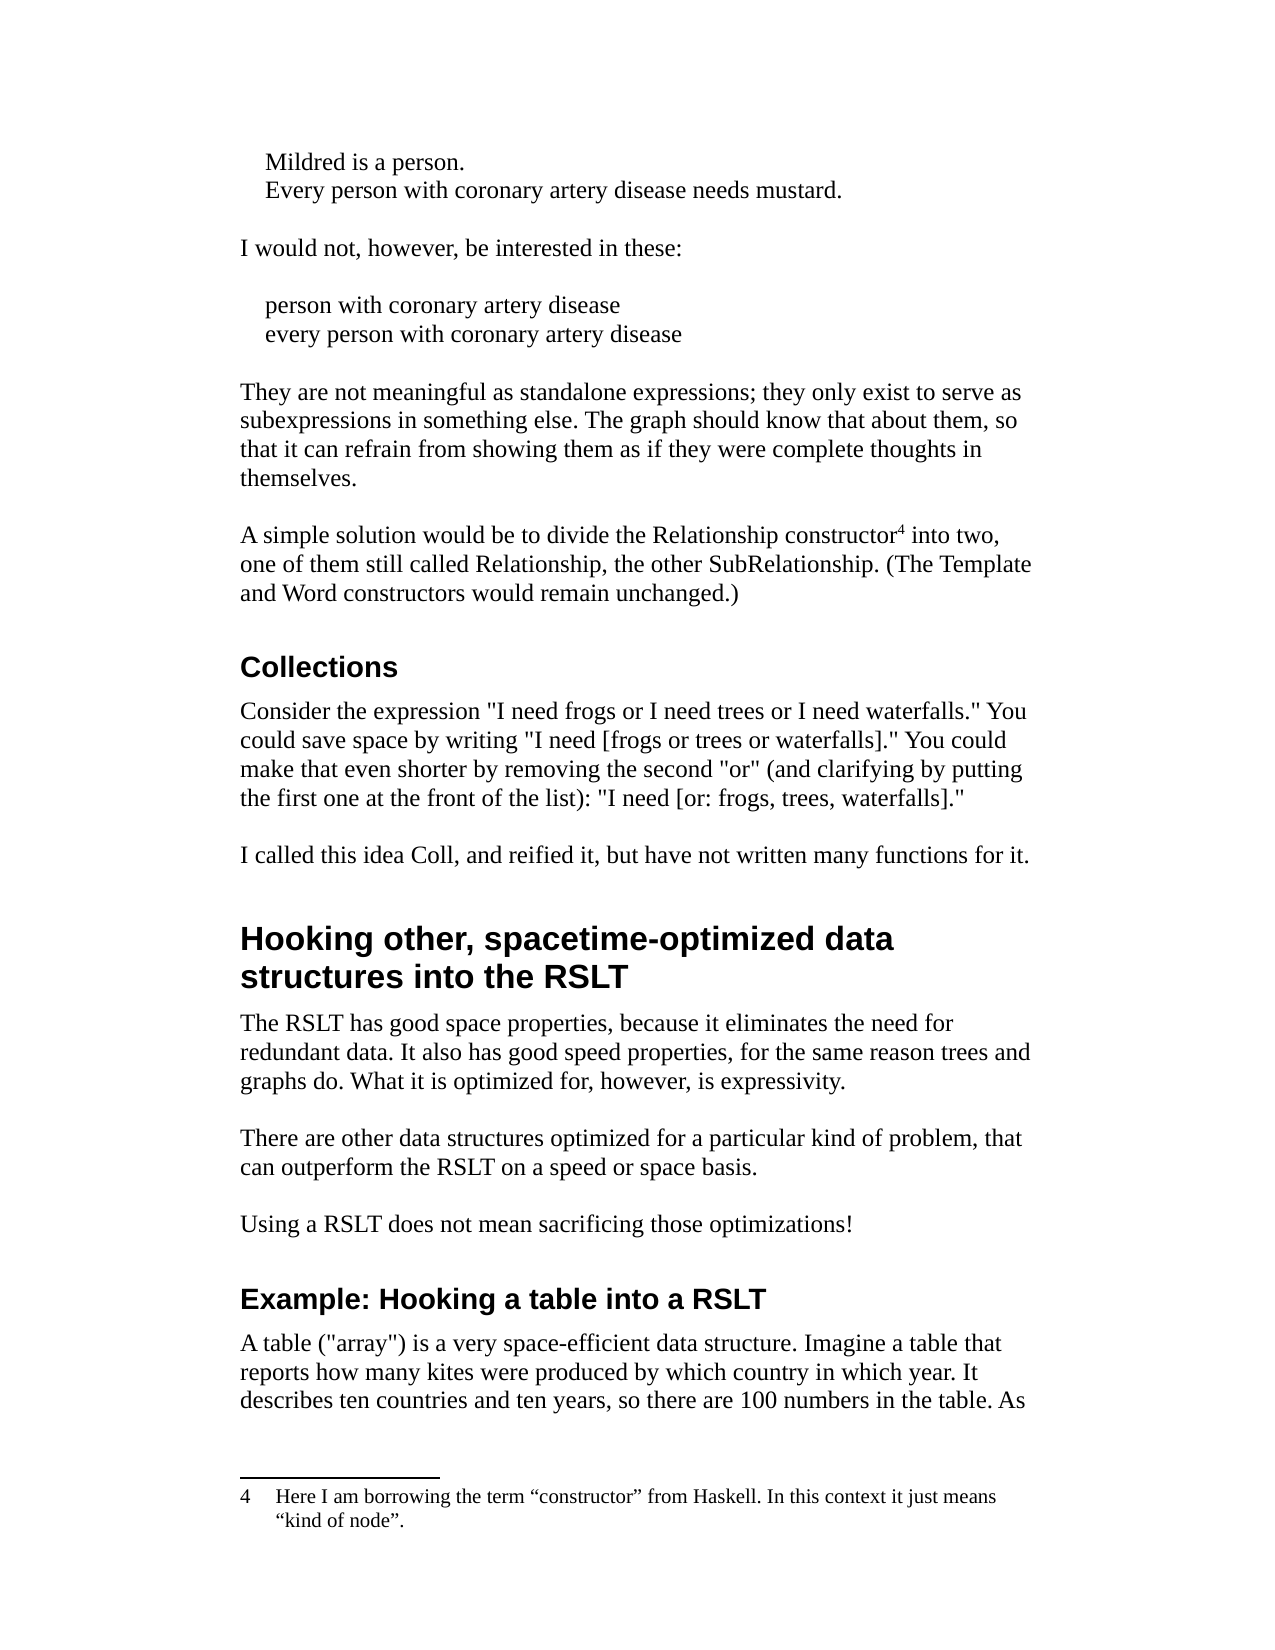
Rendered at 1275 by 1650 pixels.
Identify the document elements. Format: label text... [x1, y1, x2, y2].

text Using a RSLT does not mean sacrificing those optimizations! [240, 1209, 1035, 1238]
subtitle Example: Hooking a table into a RSLT [240, 1282, 1035, 1315]
text Mildred is a person. [240, 147, 1035, 176]
text The RSLT has good space properties, because it eliminates the need for redundant data. It also has good speed properties, for the same reason trees and graphs do. What it is optimized for, however, is expressivity. [240, 1008, 1035, 1094]
text A simple solution would be to divide the Relationship constructor into two, one of them still called Relationship, the other SubRelationship. (The Template and Word constructors would remain unchanged.) [240, 521, 1035, 607]
text There are other data structures optimized for a particular kind of problem, that can outperform the RSLT on a speed or space basis. [240, 1123, 1035, 1181]
subtitle Hooking other, spacetime-optimized data structures into the RSLT [240, 918, 1035, 996]
text Every person with coronary artery disease needs mustard. [240, 176, 1035, 204]
text person with coronary artery disease [240, 291, 1035, 319]
text A table ("array") is a very space-efficient data structure. Imagine a table that reports how many kites were produced by which country in which year. It describes ten countries and ten years, so there are 100 numbers in the table. As [240, 1328, 1035, 1414]
text I would not, however, be interested in these: [240, 233, 1035, 262]
text Here I am borrowing the term “constructor” from Haskell. In this context it just means “kind of node”. [240, 1484, 1035, 1532]
text I called this idea Coll, and reified it, but have not written many functions for it. [240, 840, 1035, 869]
subtitle Collections [240, 650, 1035, 684]
text every person with coronary artery disease [240, 319, 1035, 348]
text Consider the expression "I need frogs or I need trees or I need waterfalls." You could save space by writing "I need [frogs or trees or waterfalls]." You could make that even shorter by removing the second "or" (and clarifying by putting the first one at the front of the list): "I need [or: frogs, trees, waterfalls]." [240, 696, 1035, 811]
text They are not meaningful as standalone expressions; they only exist to serve as subexpressions in something else. The graph should know that about them, so that it can refrain from showing them as if they were complete thoughts in themselves. [240, 377, 1035, 492]
